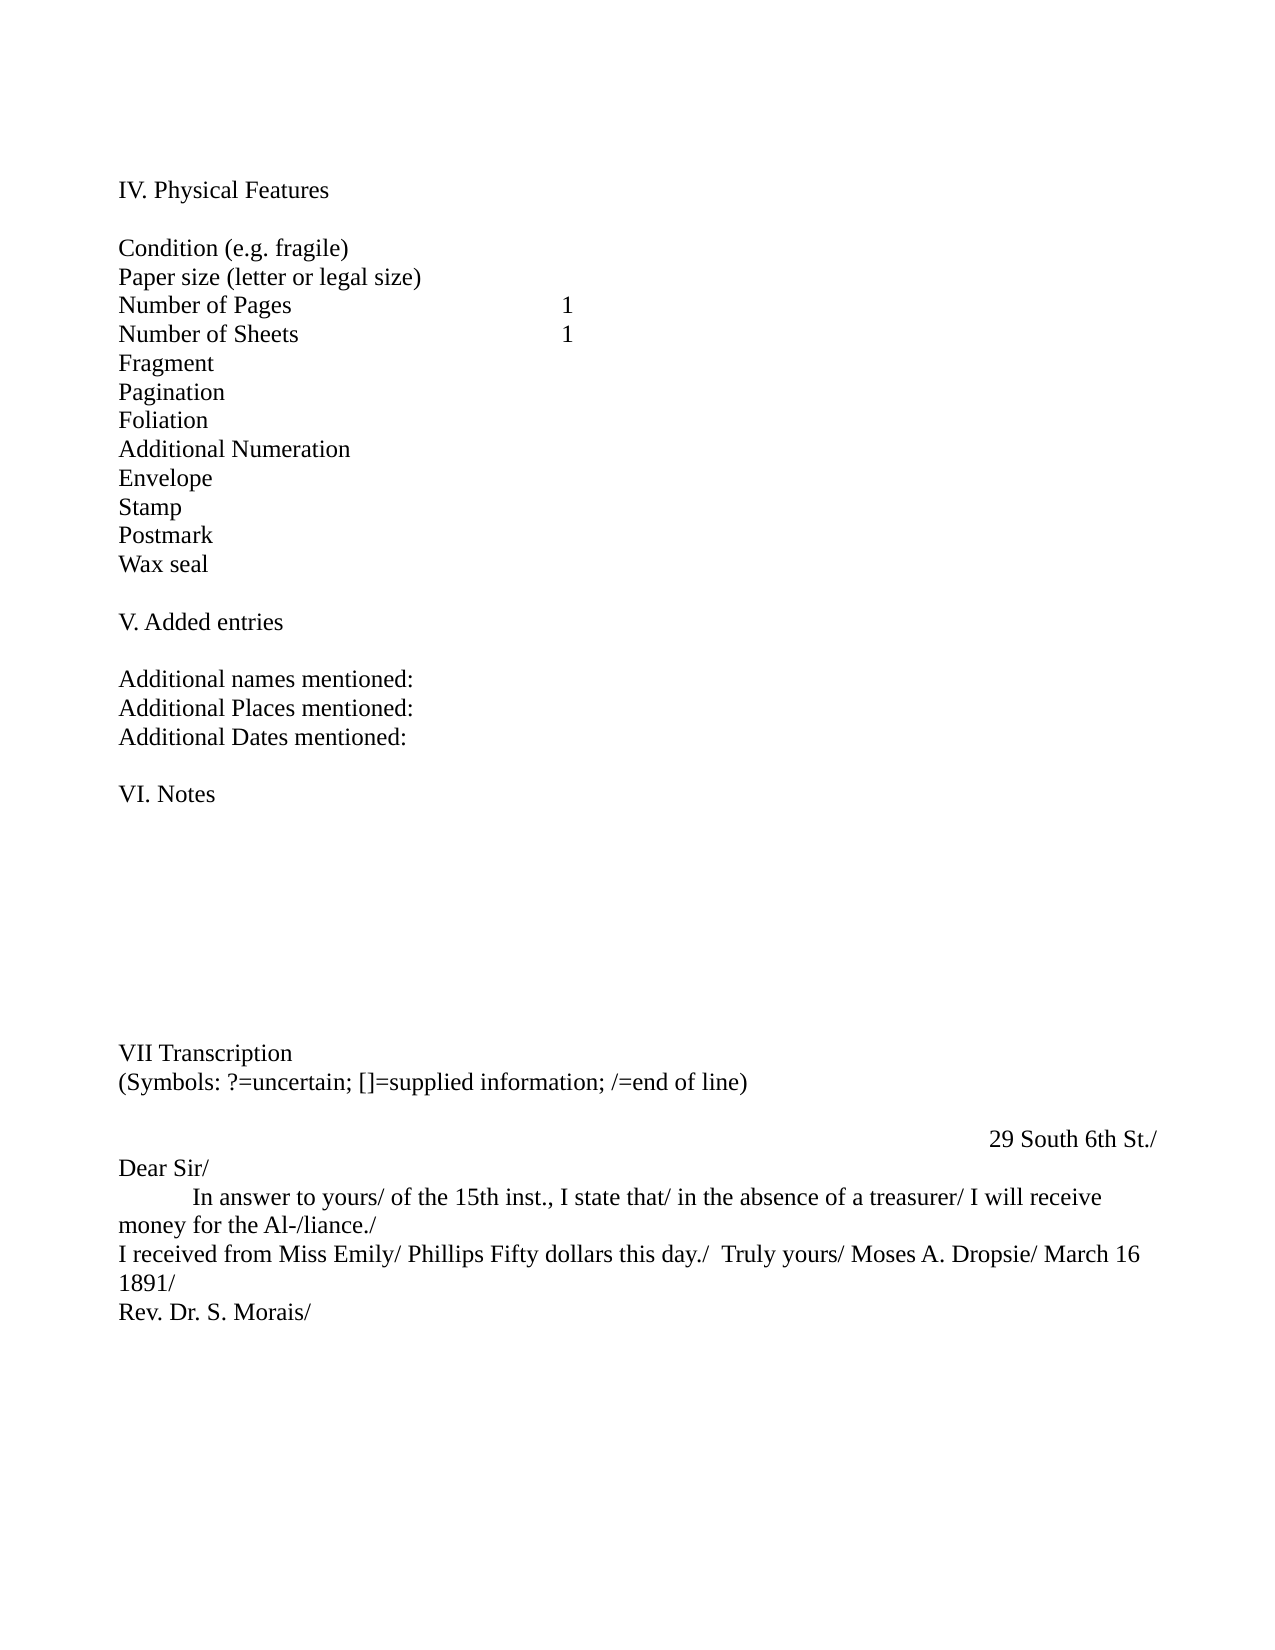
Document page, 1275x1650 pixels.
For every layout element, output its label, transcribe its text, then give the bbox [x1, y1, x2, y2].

text Fragment [118, 348, 1157, 377]
text VII Transcription [118, 1038, 1157, 1067]
text Rev. Dr. S. Morais/ [118, 1297, 1157, 1326]
text Number of Pages 1 [118, 291, 1157, 319]
text Wax seal [118, 549, 1157, 578]
text Envelope [118, 463, 1157, 492]
text In answer to yours/ of the 15th inst., I state that/ in the absence of a treasurer/ I will receive money for the Al-/liance./ [118, 1182, 1157, 1239]
text 29 South 6th St./ [118, 1124, 1157, 1153]
text Stamp [118, 492, 1157, 521]
text Additional Numeration [118, 434, 1157, 463]
text Condition (e.g. fragile) [118, 233, 1157, 262]
text Additional Places mentioned: [118, 693, 1157, 722]
text IV. Physical Features [118, 176, 1157, 204]
text Postma rk [118, 521, 1157, 549]
text Pagination [118, 377, 1157, 406]
text Additional Dates mentioned: [118, 722, 1157, 751]
text (Symbols: ?=uncertain; []=supplied information; /=end of line) [118, 1067, 1157, 1096]
text Dear Sir/ [118, 1153, 1157, 1182]
text Paper size (letter or legal size) [118, 262, 1157, 291]
text Foliation [118, 406, 1157, 434]
text VI. Notes [118, 779, 1157, 808]
text Additional names mentioned: [118, 664, 1157, 693]
text I received from Miss Emily/ Phillips Fifty dollars this day./ Truly yours/ Moses A. Dropsie/ March 16 1891/ [118, 1239, 1157, 1297]
text V. Added entries [118, 607, 1157, 636]
text Number of Sheets 1 [118, 319, 1157, 348]
